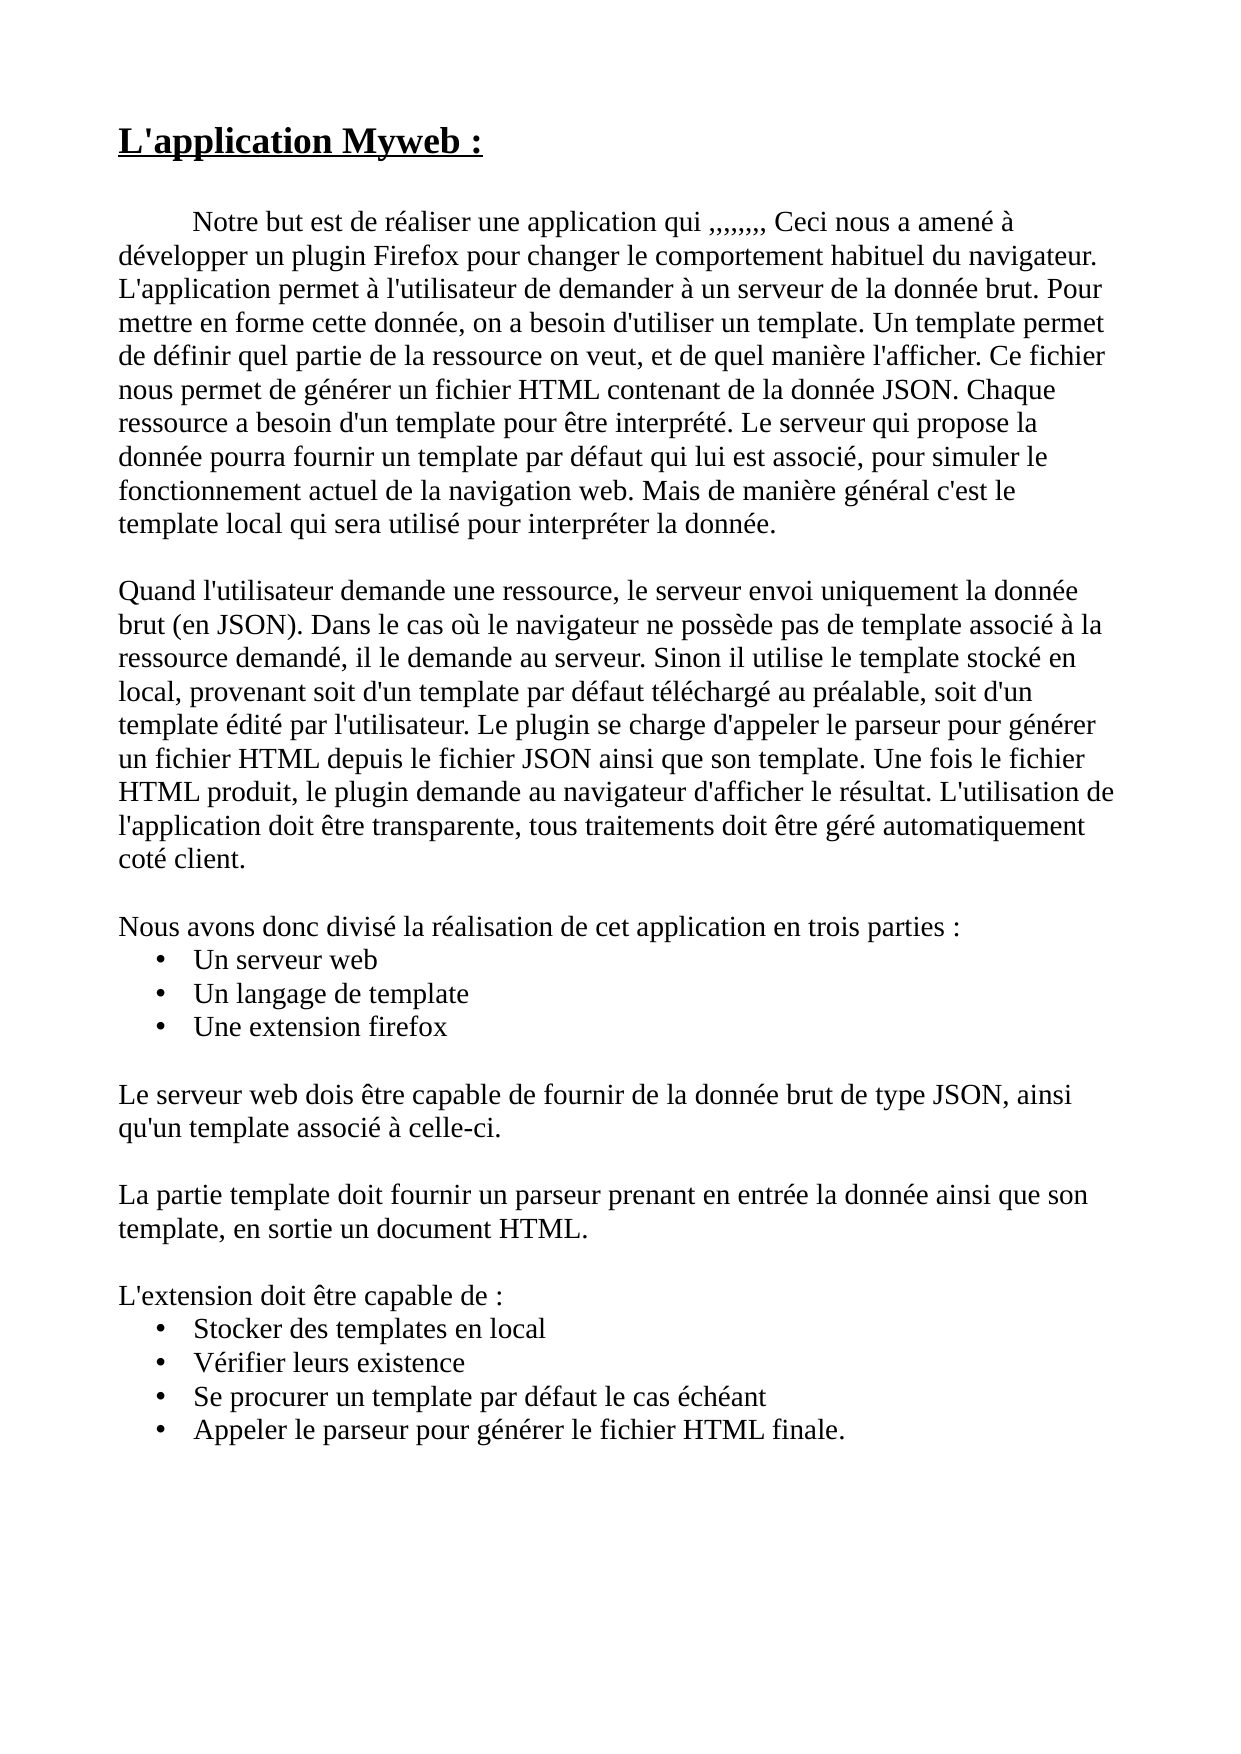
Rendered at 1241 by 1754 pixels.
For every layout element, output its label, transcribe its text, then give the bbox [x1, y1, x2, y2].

text Quand l'utilisateur demande une ressource, le serveur envoi uniquement la donnée brut (en JSON). Dans le cas où le navigateur ne possède pas de template associé à la ressource demandé, il le demande au serveur. Sinon il utilise le template stocké en local, provenant soit d'un template par défaut téléchargé au préalable, soit d'un template édité par l'utilisateur. Le plugin se charge d'appeler le parseur pour générer un fichier HTML depuis le fichier JSON ainsi que son template. Une fois le fichier HTML produit, le plugin demande au navigateur d'afficher le résultat. L'utilisation de l'application doit être transparente, tous traitements doit être géré automatiquement coté client. [118, 573, 1122, 875]
list Un serveur web [156, 942, 1122, 976]
text Le serveur web dois être capable de fournir de la donnée brut de type JSON, ainsi qu'un template associé à celle-ci. [118, 1077, 1122, 1144]
text Nous avons donc divisé la réalisation de cet application en trois parties : [118, 909, 1122, 942]
list Une extension firefox [156, 1009, 1122, 1043]
text La partie template doit fournir un parseur prenant en entrée la donnée ainsi que son template, en sortie un document HTML. [118, 1177, 1122, 1244]
text L'extension doit être capable de : [118, 1278, 1122, 1312]
text L'application Myweb : [118, 118, 1122, 161]
list Se procurer un template par défaut le cas échéant [156, 1379, 1122, 1412]
list Stocker des templates en local [156, 1312, 1122, 1345]
list Appeler le parseur pour générer le fichier HTML finale. [156, 1412, 1122, 1446]
list Vérifier leurs existence [156, 1345, 1122, 1379]
list Un langage de template [156, 976, 1122, 1009]
text Notre but est de réaliser une application qui ,,,,,,,, Ceci nous a amené à développer un plugin Firefox pour changer le comportement habituel du navigateur. L'application permet à l'utilisateur de demander à un serveur de la donnée brut. Pour mettre en forme cette donnée, on a besoin d'utiliser un template. Un template permet de définir quel partie de la ressource on veut, et de quel manière l'afficher. Ce fichier nous permet de générer un fichier HTML contenant de la donnée JSON. Chaque ressource a besoin d'un template pour être interprété. Le serveur qui propose la donnée pourra fournir un template par défaut qui lui est associé, pour simuler le fonctionnement actuel de la navigation web. Mais de manière général c'est le template local qui sera utilisé pour interpréter la donnée. [118, 204, 1122, 540]
